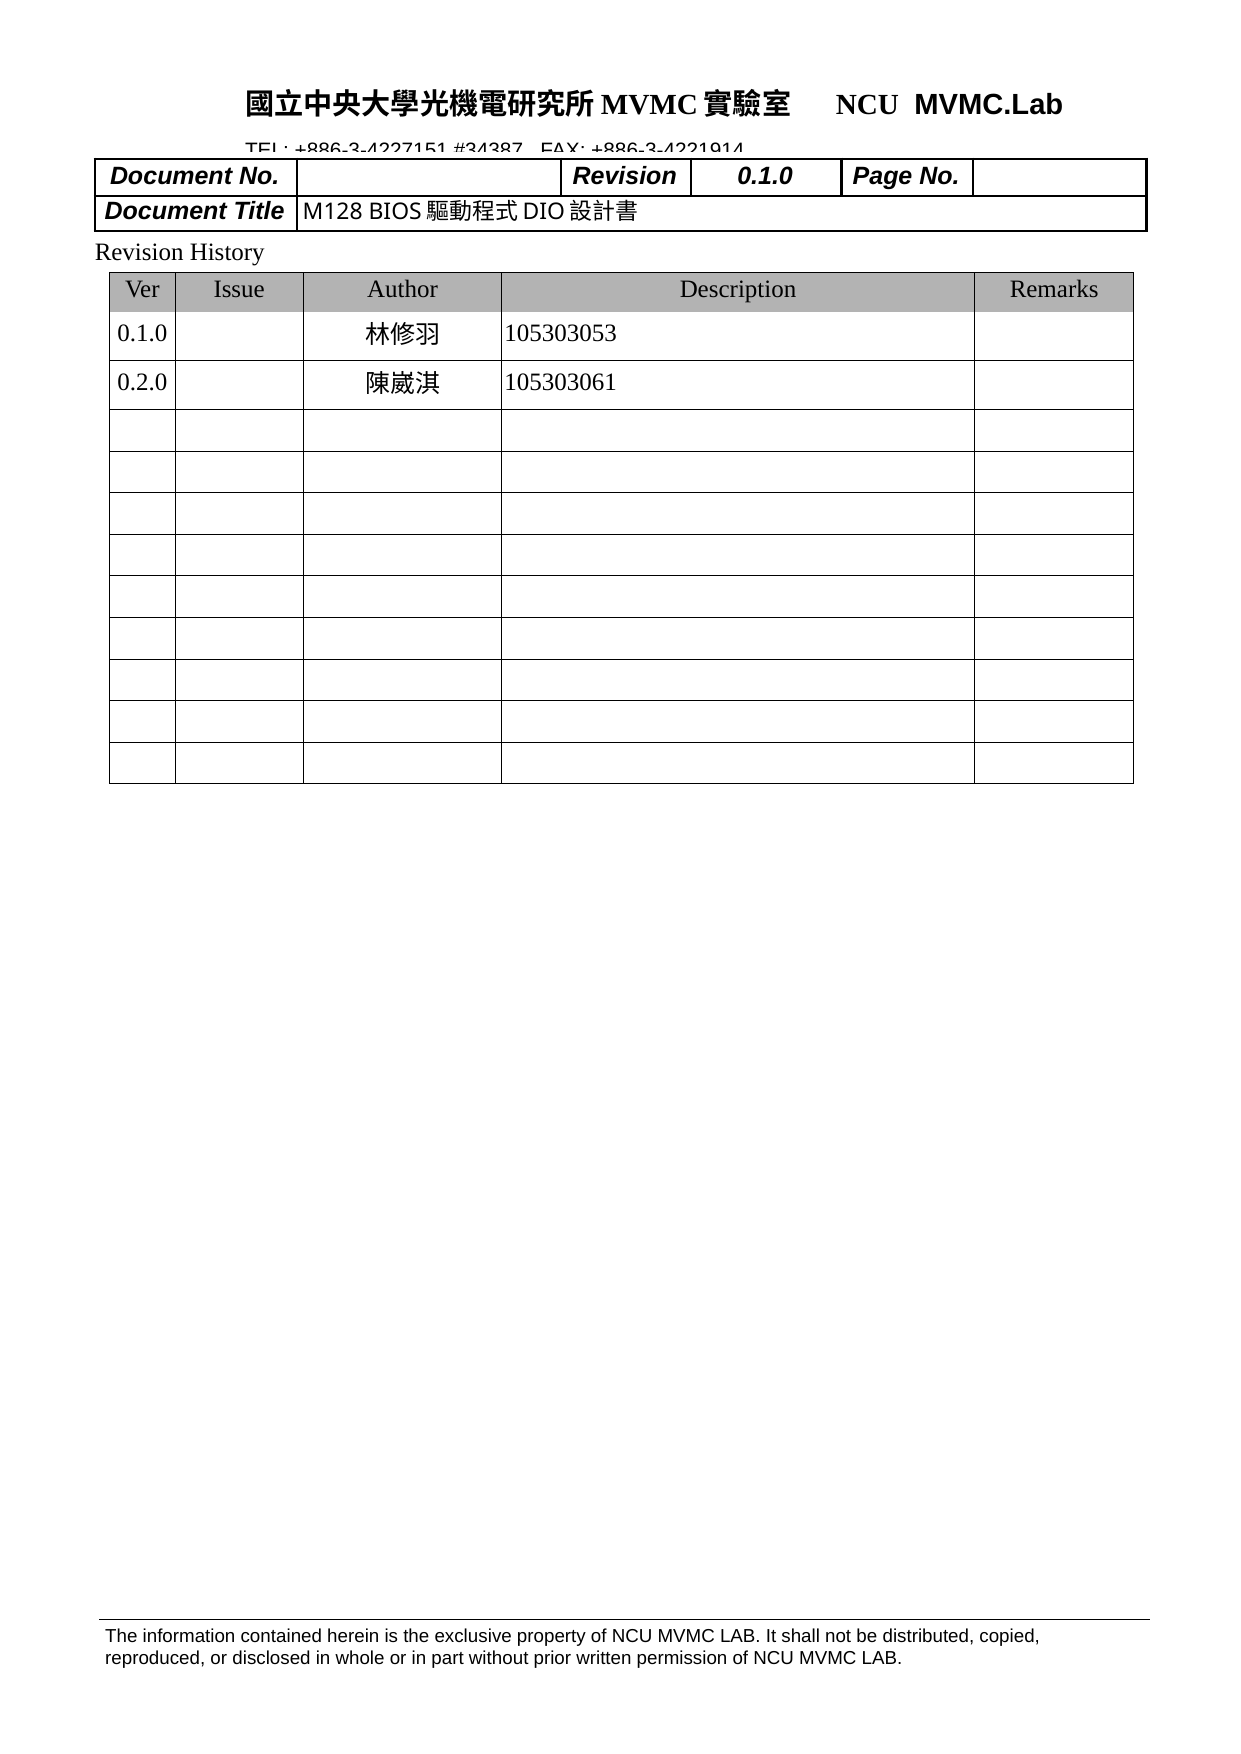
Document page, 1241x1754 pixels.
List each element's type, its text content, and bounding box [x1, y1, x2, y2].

table_header Remarks [975, 273, 1133, 312]
table_cell [975, 452, 1133, 492]
table_cell [975, 576, 1133, 617]
table_header Author [304, 273, 501, 312]
table_cell [176, 452, 303, 492]
table_cell [304, 701, 501, 742]
table_cell [975, 701, 1133, 742]
table_cell [110, 743, 175, 783]
table_cell [176, 312, 303, 360]
table_cell [304, 576, 501, 617]
table_cell [110, 618, 175, 658]
table_cell 105303061 [502, 361, 974, 409]
table_cell [975, 743, 1133, 783]
table_cell [502, 618, 974, 658]
table_cell [176, 660, 303, 700]
table_cell [502, 743, 974, 783]
table_cell [176, 410, 303, 451]
table_cell [502, 701, 974, 742]
table_cell 105303053 [502, 312, 974, 360]
table_header Ver [110, 273, 175, 312]
table_cell [176, 535, 303, 575]
table_cell 陳崴淇 [304, 361, 501, 409]
table_cell [304, 452, 501, 492]
table_cell [502, 410, 974, 451]
table_cell [304, 618, 501, 658]
table_cell [502, 535, 974, 575]
table_cell [975, 535, 1133, 575]
table_cell [176, 576, 303, 617]
table_cell [975, 493, 1133, 534]
table_cell [110, 660, 175, 700]
table_cell 0.2.0 [110, 361, 175, 409]
table_cell [304, 660, 501, 700]
table_cell [110, 535, 175, 575]
table_cell 林修羽 [304, 312, 501, 360]
table_cell [110, 701, 175, 742]
table_cell [502, 452, 974, 492]
table_cell [304, 535, 501, 575]
table_cell [110, 452, 175, 492]
text Revision History [94, 237, 1146, 266]
table_cell [110, 576, 175, 617]
table_cell [502, 493, 974, 534]
table_cell [304, 493, 501, 534]
table_cell [110, 410, 175, 451]
table_cell [975, 660, 1133, 700]
table_cell [975, 410, 1133, 451]
table_cell [975, 618, 1133, 658]
table_cell [975, 361, 1133, 409]
table_cell 0.1.0 [110, 312, 175, 360]
table_header Description [502, 273, 974, 312]
table_cell [502, 660, 974, 700]
table_cell [176, 743, 303, 783]
table_cell [502, 576, 974, 617]
table_header Issue [176, 273, 303, 312]
table_cell [176, 361, 303, 409]
table_cell [304, 743, 501, 783]
table_cell [975, 312, 1133, 360]
table_cell [304, 410, 501, 451]
table_cell [176, 493, 303, 534]
table_cell [110, 493, 175, 534]
table_cell [176, 618, 303, 658]
table_cell [176, 701, 303, 742]
